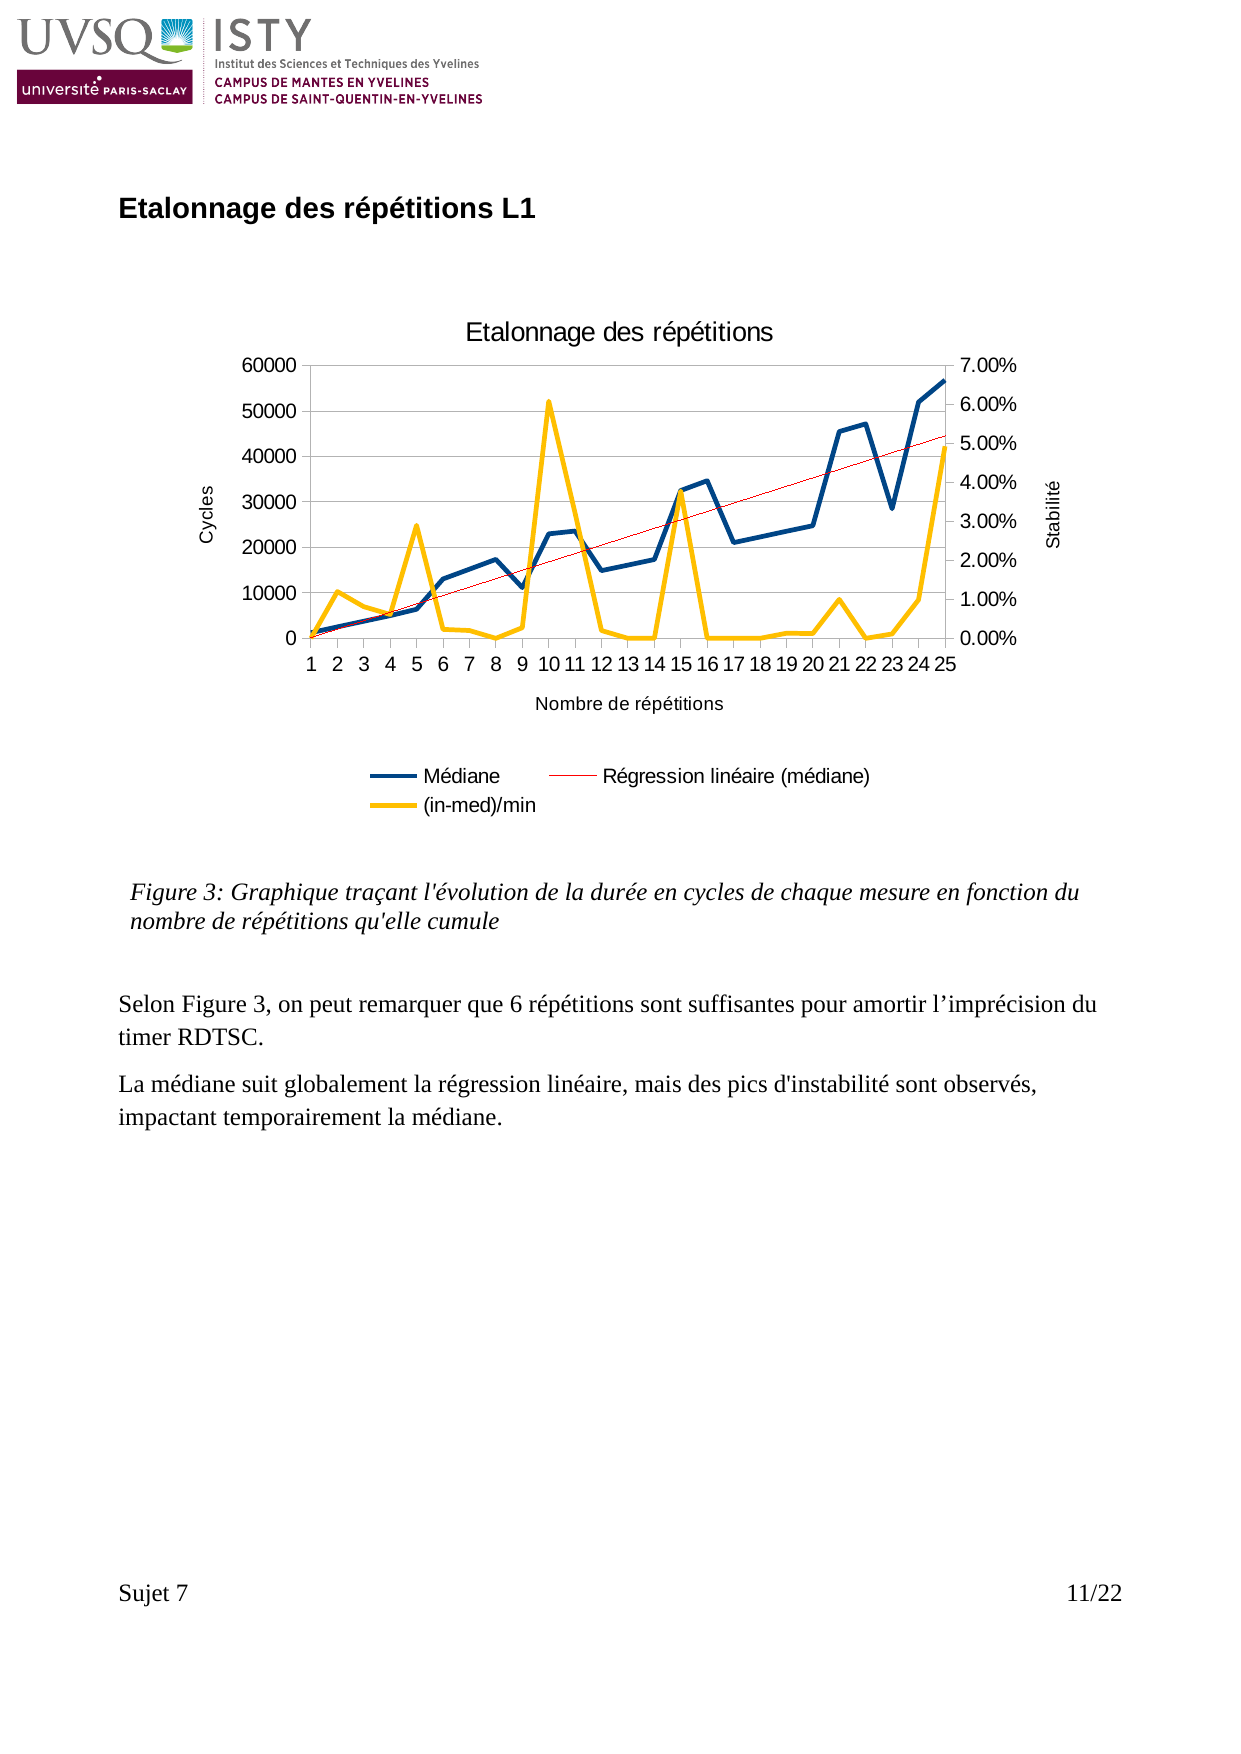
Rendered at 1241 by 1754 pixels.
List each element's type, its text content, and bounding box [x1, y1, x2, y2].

text Figure 3: Graphique traçant l'évolution de la durée en cycles de chaque mesure en fonction du nombre de répétitions qu'elle cumule [130, 877, 1110, 934]
text Selon Figure 3, on peut remarquer que 6 répétitions sont suffisantes pour amortir l’imprécision du timer RDTSC. [118, 989, 1122, 1051]
subtitle Etalonnage des répétitions L1 [118, 191, 1122, 225]
text La médiane suit globalement la régression linéaire, mais des pics d'instabilité sont observés, impactant temporairement la médiane. [118, 1069, 1122, 1131]
picture [2, 2, 497, 121]
